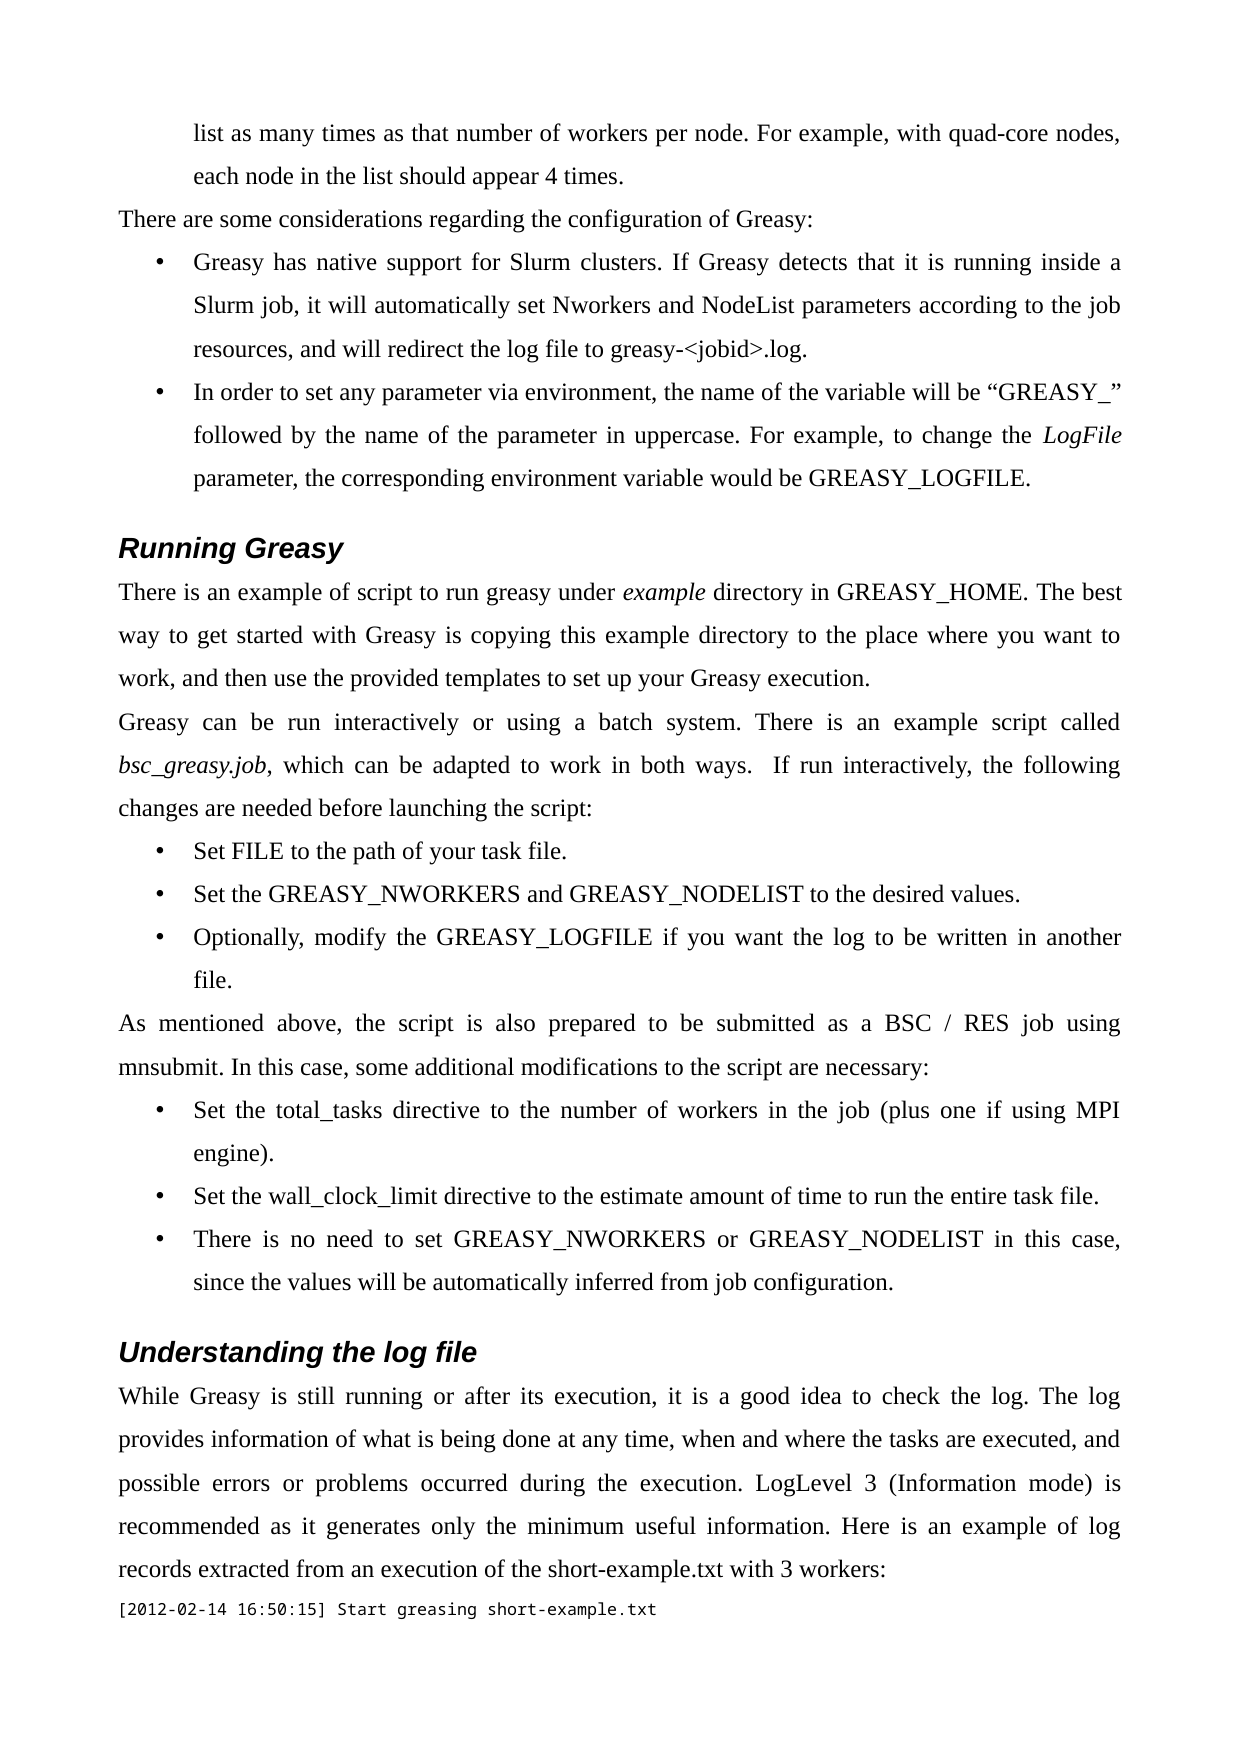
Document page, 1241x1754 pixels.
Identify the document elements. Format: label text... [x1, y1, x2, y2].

list Set FILE to the path of your task file. [156, 836, 1122, 865]
subtitle Running Greasy [118, 531, 1122, 565]
list In order to set any parameter via environment, the name of the variable will be “GREASY_” followed by the name of the parameter in uppercase. For example, to change the LogFile parameter, the corresponding environment variable would be GREASY_LOGFILE. [156, 377, 1122, 492]
subtitle Understanding the log file [118, 1335, 1122, 1369]
text As mentioned above, the script is also prepared to be submitted as a BSC / RES job using mnsubmit. In this case, some additional modifications to the script are necessary: [118, 1008, 1122, 1080]
text While Greasy is still running or after its execution, it is a good idea to check the log. The log provides information of what is being done at any time, when and where the tasks are executed, and possible errors or problems occurred during the execution. LogLevel 3 (Information mode) is recommended as it generates only the minimum useful information. Here is an example of log records extracted from an execution of the short-example.txt with 3 workers: [118, 1381, 1122, 1583]
list There is no need to set GREASY_NWORKERS or GREASY_NODELIST in this case, since the values will be automatically inferred from job configuration. [156, 1224, 1122, 1296]
list Greasy has native support for Slurm clusters. If Greasy detects that it is running inside a Slurm job, it will automatically set Nworkers and NodeList parameters according to the job resources, and will redirect the log file to greasy-<jobid>.log. [156, 247, 1122, 362]
list Optionally, modify the GREASY_LOGFILE if you want the log to be written in another file. [156, 922, 1122, 994]
text There is an example of script to run greasy under example directory in GREASY_HOME. The best way to get started with Greasy is copying this example directory to the place where you want to work, and then use the provided templates to set up your Greasy execution. [118, 577, 1122, 692]
list list as many times as that number of workers per node. For example, with quad-core nodes, each node in the list should appear 4 times. [156, 118, 1122, 190]
text Greasy can be run interactively or using a batch system. There is an example script called bsc_greasy.job, which can be adapted to work in both ways. If run interactively, the following changes are needed before launching the script: [118, 707, 1122, 822]
text There are some considerations regarding the configuration of Greasy: [118, 204, 1122, 233]
list Set the total_tasks directive to the number of workers in the job (plus one if using MPI engine). [156, 1095, 1122, 1167]
list Set the GREASY_NWORKERS and GREASY_NODELIST to the desired values. [156, 879, 1122, 908]
text [2012-02-14 16:50:15] Start greasing short-example.txt [117, 1597, 1122, 1620]
list Set the wall_clock_limit directive to the estimate amount of time to run the entire task file. [156, 1181, 1122, 1210]
